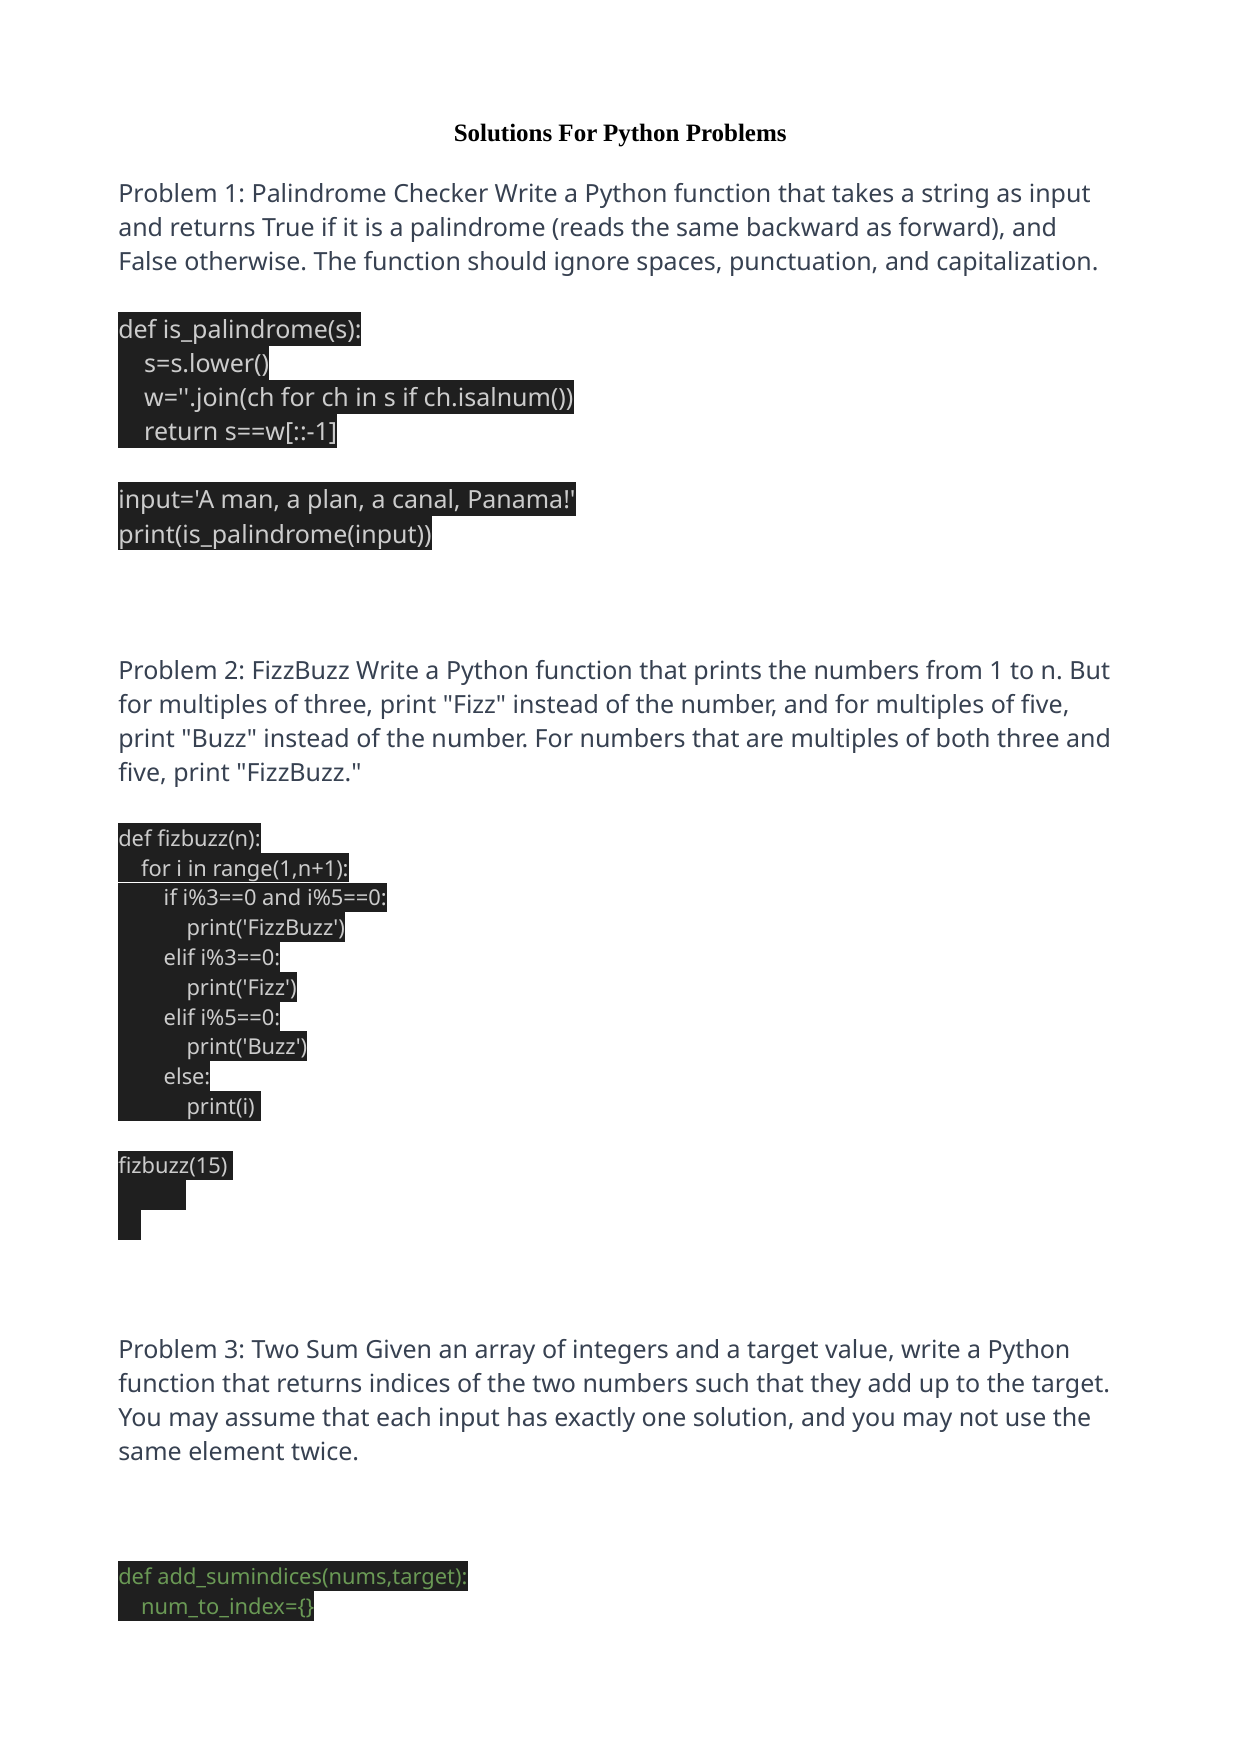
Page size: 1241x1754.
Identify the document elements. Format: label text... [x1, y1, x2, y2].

text return s==w[::-1] [118, 414, 1122, 448]
text def fizbuzz(n): [118, 823, 1122, 853]
text Problem 2: FizzBuzz Write a Python function that prints the numbers from 1 to n. But for multiples of three, print "Fizz" instead of the number, and for multiples of five, print "Buzz" instead of the number. For numbers that are multiples of both three and five, print "FizzBuzz." [118, 652, 1122, 789]
text print('Fizz') [118, 972, 1122, 1002]
text s=s.lower() [118, 346, 1122, 380]
text w=''.join(ch for ch in s if ch.isalnum()) [118, 380, 1122, 414]
text for i in range(1,n+1): [118, 853, 1122, 882]
text elif i%3==0: [118, 942, 1122, 972]
text fizbuzz(15) [118, 1151, 1122, 1180]
text elif i%5==0: [118, 1002, 1122, 1031]
text num_to_index={} [118, 1591, 1122, 1621]
text print('Buzz') [118, 1031, 1122, 1061]
text print(i) [118, 1091, 1122, 1121]
text Solutions For Python Problems [118, 118, 1122, 147]
text print('FizzBuzz') [118, 912, 1122, 942]
text def is_palindrome(s): [118, 312, 1122, 346]
text else: [118, 1061, 1122, 1091]
text print(is_palindrome(input)) [118, 516, 1122, 550]
text input='A man, a plan, a canal, Panama!' [118, 482, 1122, 516]
text def add_sumindices(nums,target): [118, 1561, 1122, 1591]
text if i%3==0 and i%5==0: [118, 882, 1122, 912]
text Problem 3: Two Sum Given an array of integers and a target value, write a Python function that returns indices of the two numbers such that they add up to the target. You may assume that each input has exactly one solution, and you may not use the same element twice. [118, 1331, 1122, 1468]
text Problem 1: Palindrome Checker Write a Python function that takes a string as input and returns True if it is a palindrome (reads the same backward as forward), and False otherwise. The function should ignore spaces, punctuation, and capitalization. [118, 176, 1122, 278]
